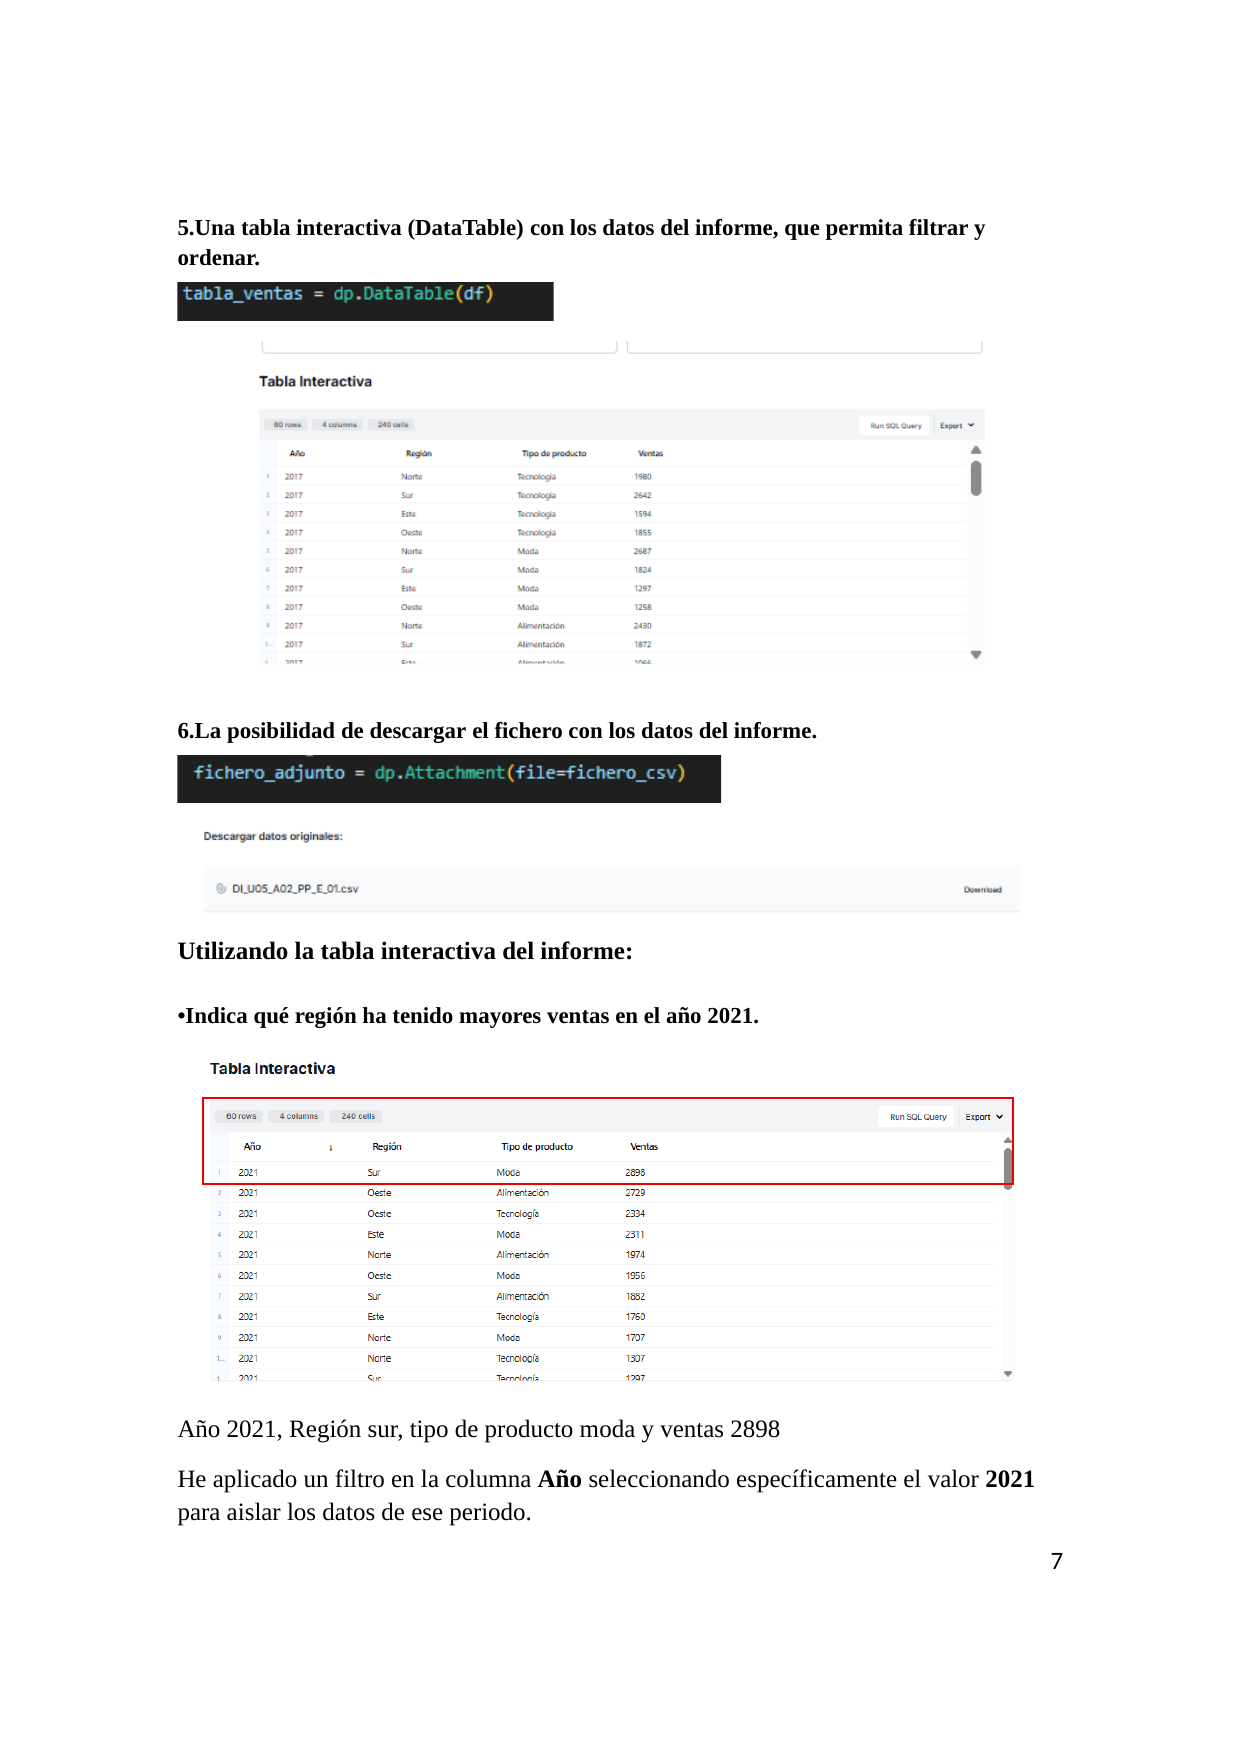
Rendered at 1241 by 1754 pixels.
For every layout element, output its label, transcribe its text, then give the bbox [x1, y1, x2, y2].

text Utilizando la tabla interactiva del informe: [177, 936, 1063, 965]
text Año 2021, Región sur, tipo de producto moda y ventas 2898 [177, 1414, 1063, 1443]
subtitle 5.Una tabla interactiva (DataTable) con los datos del informe, que permita filtrar y ordenar. [177, 214, 1063, 271]
subtitle •Indica qué región ha tenido mayores ventas en el año 2021. [177, 1002, 1063, 1029]
subtitle 6.La posibilidad de descargar el fichero con los datos del informe. [177, 717, 1063, 743]
text He aplicado un filtro en la columna Año seleccionando específicamente el valor 2021 para aislar los datos de ese periodo. [177, 1464, 1063, 1526]
